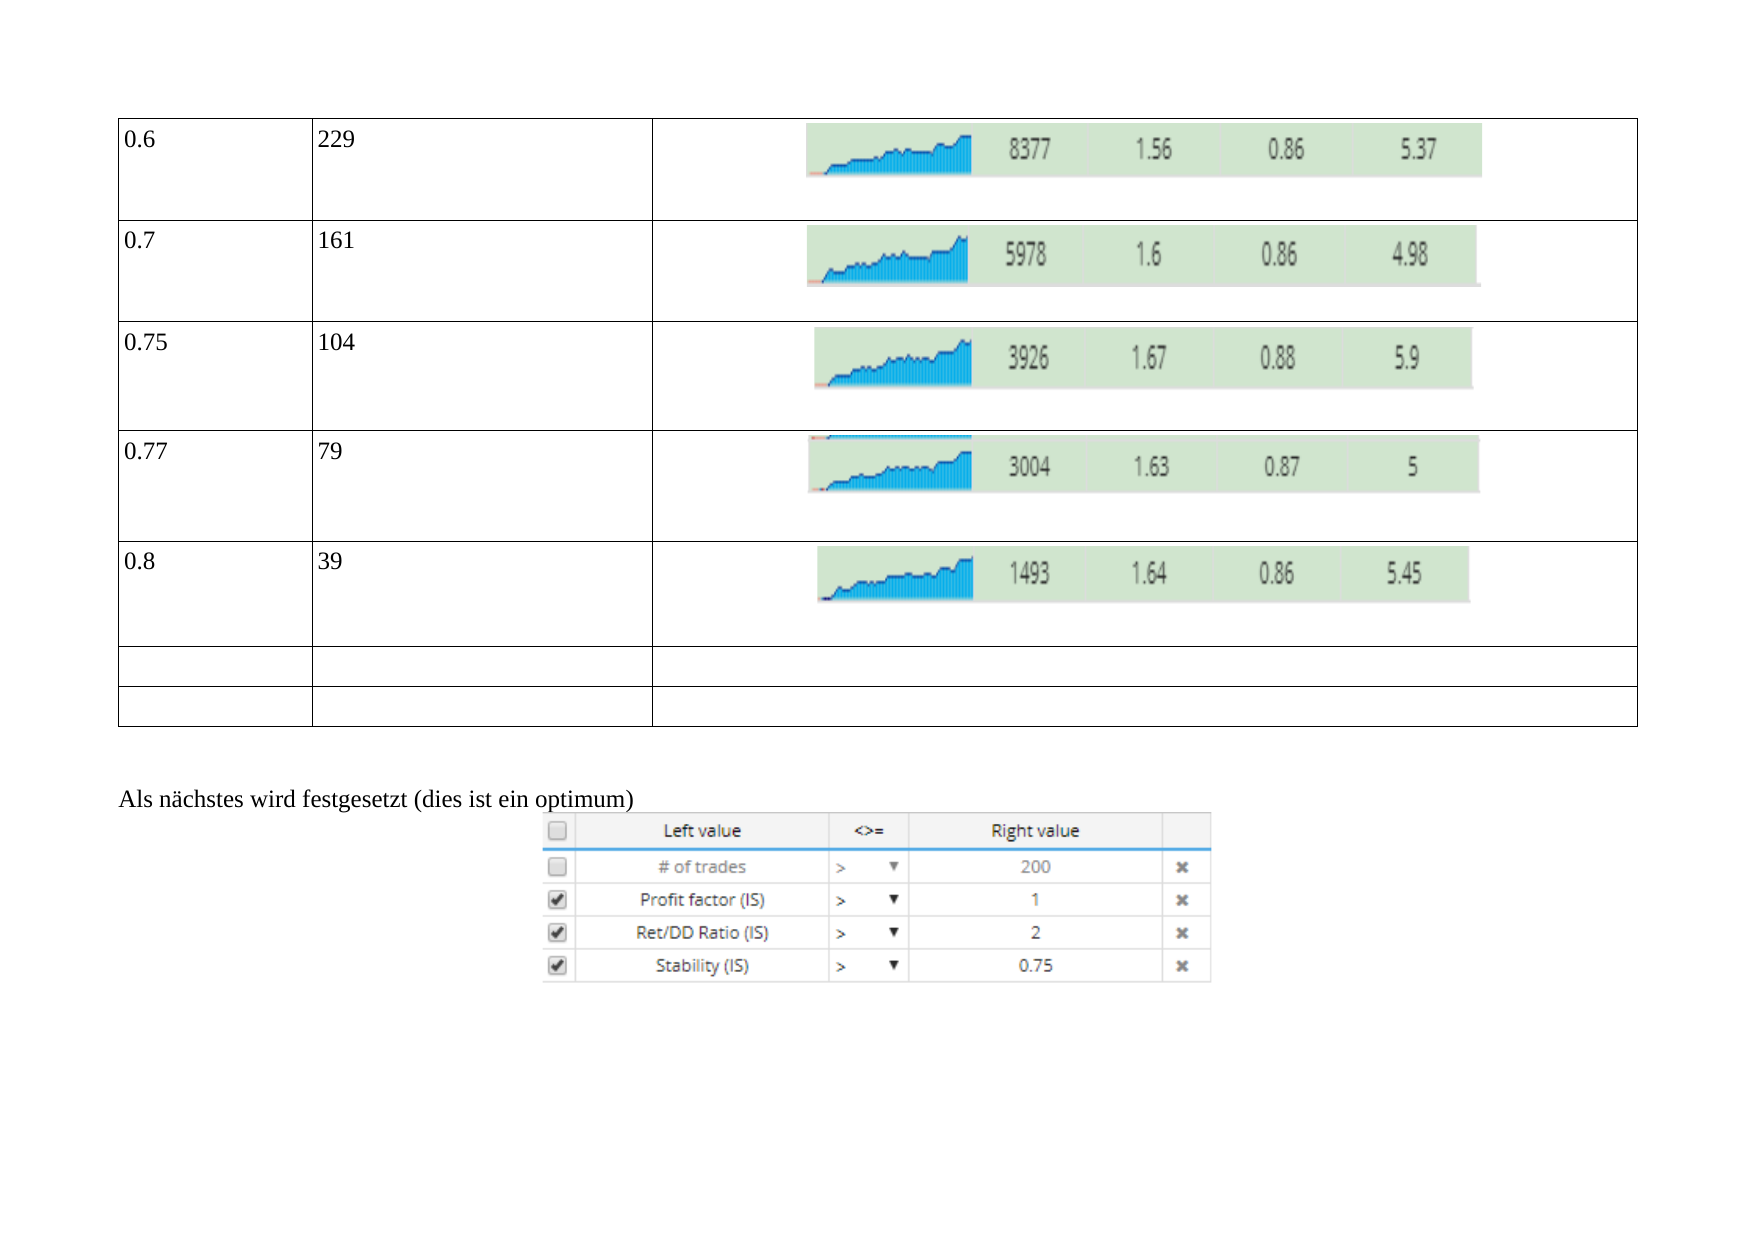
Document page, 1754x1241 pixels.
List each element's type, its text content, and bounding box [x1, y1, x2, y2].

table_cell 0.6 [119, 119, 312, 220]
table_cell 0.77 [119, 431, 312, 541]
table_cell 0.8 [119, 542, 312, 646]
table_cell 161 [313, 221, 652, 321]
picture [814, 327, 1474, 396]
table_cell 39 [313, 542, 652, 646]
table_cell 229 [313, 119, 652, 220]
table_cell [653, 647, 1637, 686]
picture [806, 225, 1482, 287]
table_cell 0.7 [119, 221, 312, 321]
table_cell 104 [313, 322, 652, 430]
text Als nächstes wird festgesetzt (dies ist ein optimum) [118, 784, 1636, 813]
table_cell [653, 431, 1637, 541]
table_cell 79 [313, 431, 652, 541]
table_cell [653, 687, 1637, 726]
table_cell [119, 647, 312, 686]
picture [542, 812, 1212, 997]
picture [806, 123, 1483, 186]
table_cell [313, 687, 652, 726]
table_cell [653, 119, 1637, 220]
table_cell [119, 687, 312, 726]
table_cell [653, 322, 1637, 430]
table_cell 0.75 [119, 322, 312, 430]
table_cell [313, 647, 652, 686]
table_cell [653, 542, 1637, 646]
picture [807, 435, 1481, 506]
picture [817, 546, 1471, 612]
table_cell [653, 221, 1637, 321]
